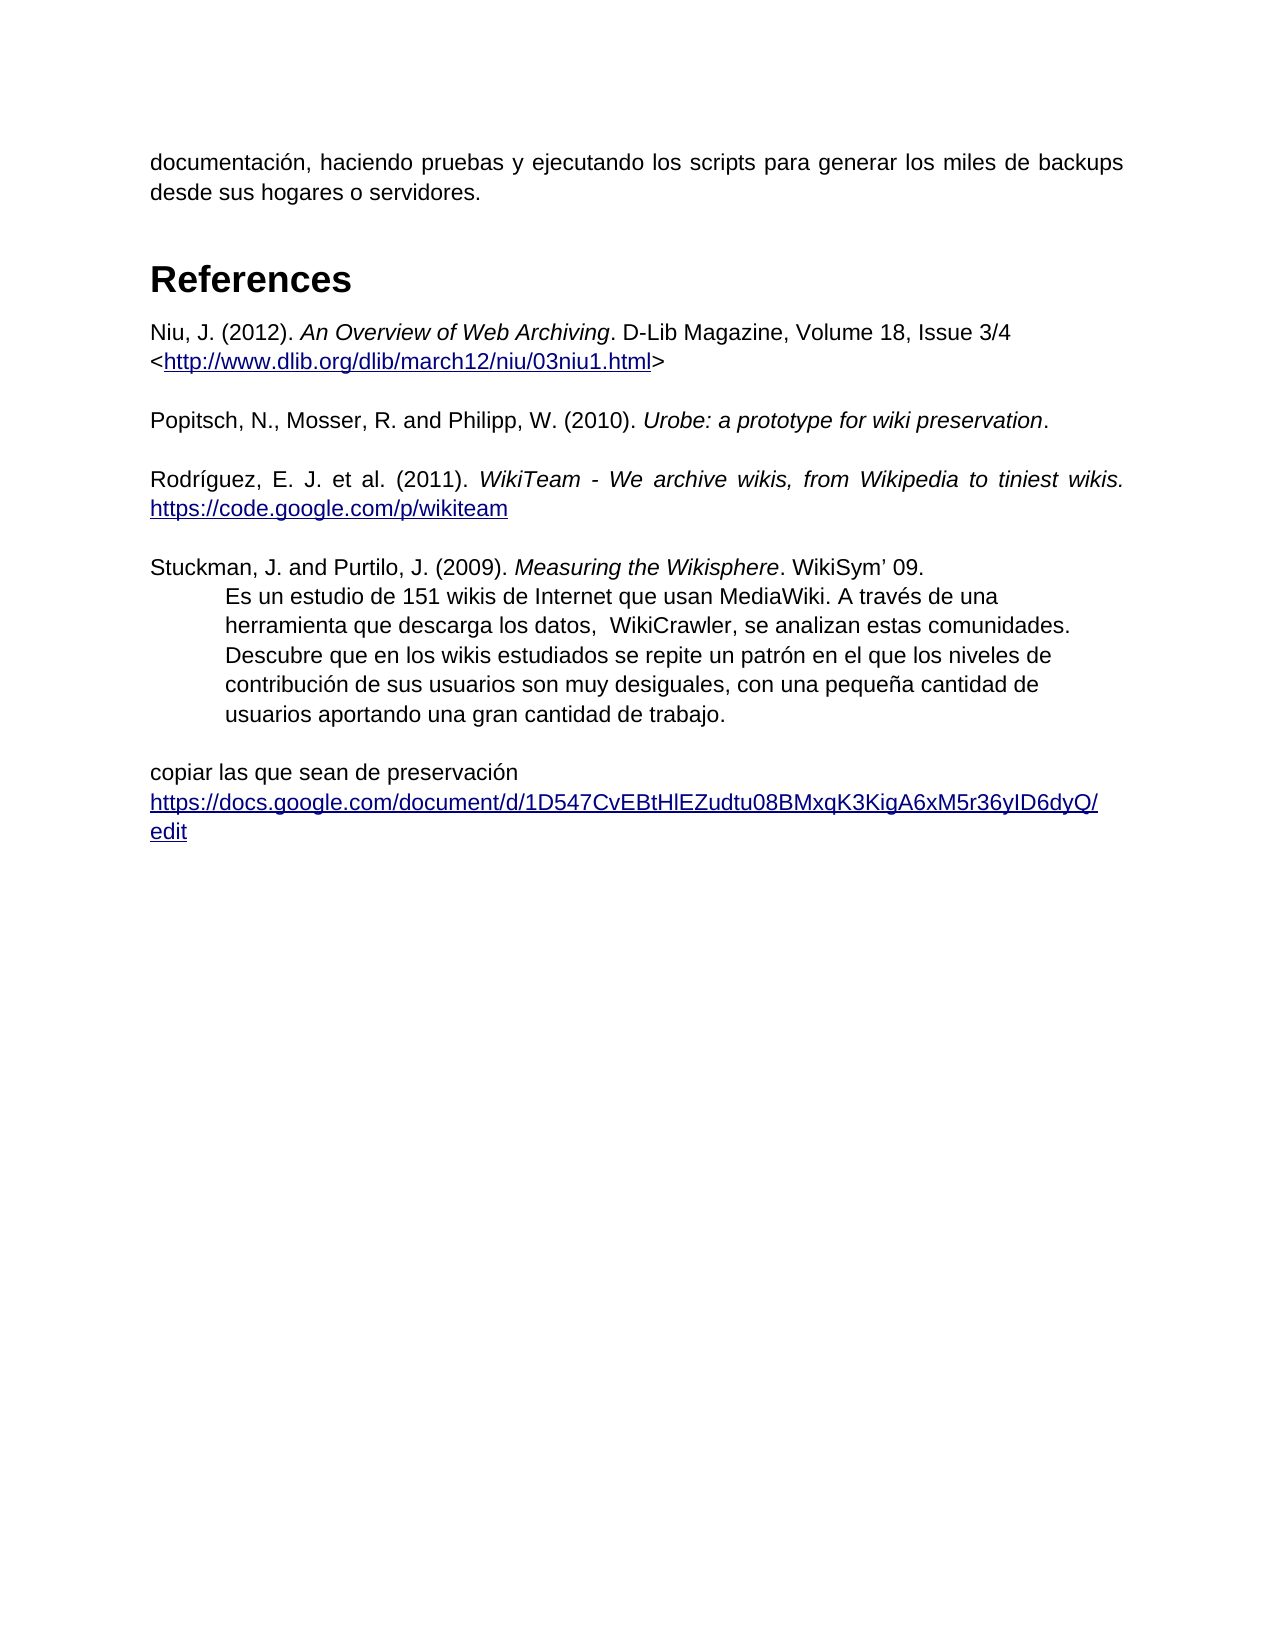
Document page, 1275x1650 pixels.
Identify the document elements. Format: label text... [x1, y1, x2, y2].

text copiar las que sean de preservación [150, 760, 1125, 786]
text Rodríguez, E. J. et al. (2011). WikiTeam - We archive wikis, from Wikipedia to tiniest wikis. https://code.google.com/p/wikiteam [150, 466, 1125, 521]
subtitle References [150, 259, 1125, 301]
text Popitsch, N., Mosser, R. and Philipp, W. (2010). Urobe: a prototype for wiki preservation. [150, 407, 1125, 433]
text Stuckman, J. and Purtilo, J. (2009). Measuring the Wikisphere. WikiSym’ 09. [150, 554, 1125, 580]
text Es un estudio de 151 wikis de Internet que usan MediaWiki. A través de una herramienta que descarga los datos, WikiCrawler, se analizan estas comunidades. Descubre que en los wikis estudiados se repite un patrón en el que los niveles de contribución de sus usuarios son muy desiguales, con una pequeña cantidad de usuarios aportando una gran cantidad de trabajo. [225, 584, 1125, 727]
text documentación, haciendo pruebas y ejecutando los scripts para generar los miles de backups desde sus hogares o servidores. [150, 150, 1125, 205]
text https://docs.google.com/document/d/1D547CvEBtHlEZudtu08BMxqK3KigA6xM5r36yID6dyQ/edit [150, 789, 1125, 844]
text Niu, J. (2012). An Overview of Web Archiving. D-Lib Magazine, Volume 18, Issue 3/4 <http://www.dlib.org/dlib/march12/niu/03niu1.html> [150, 319, 1125, 374]
